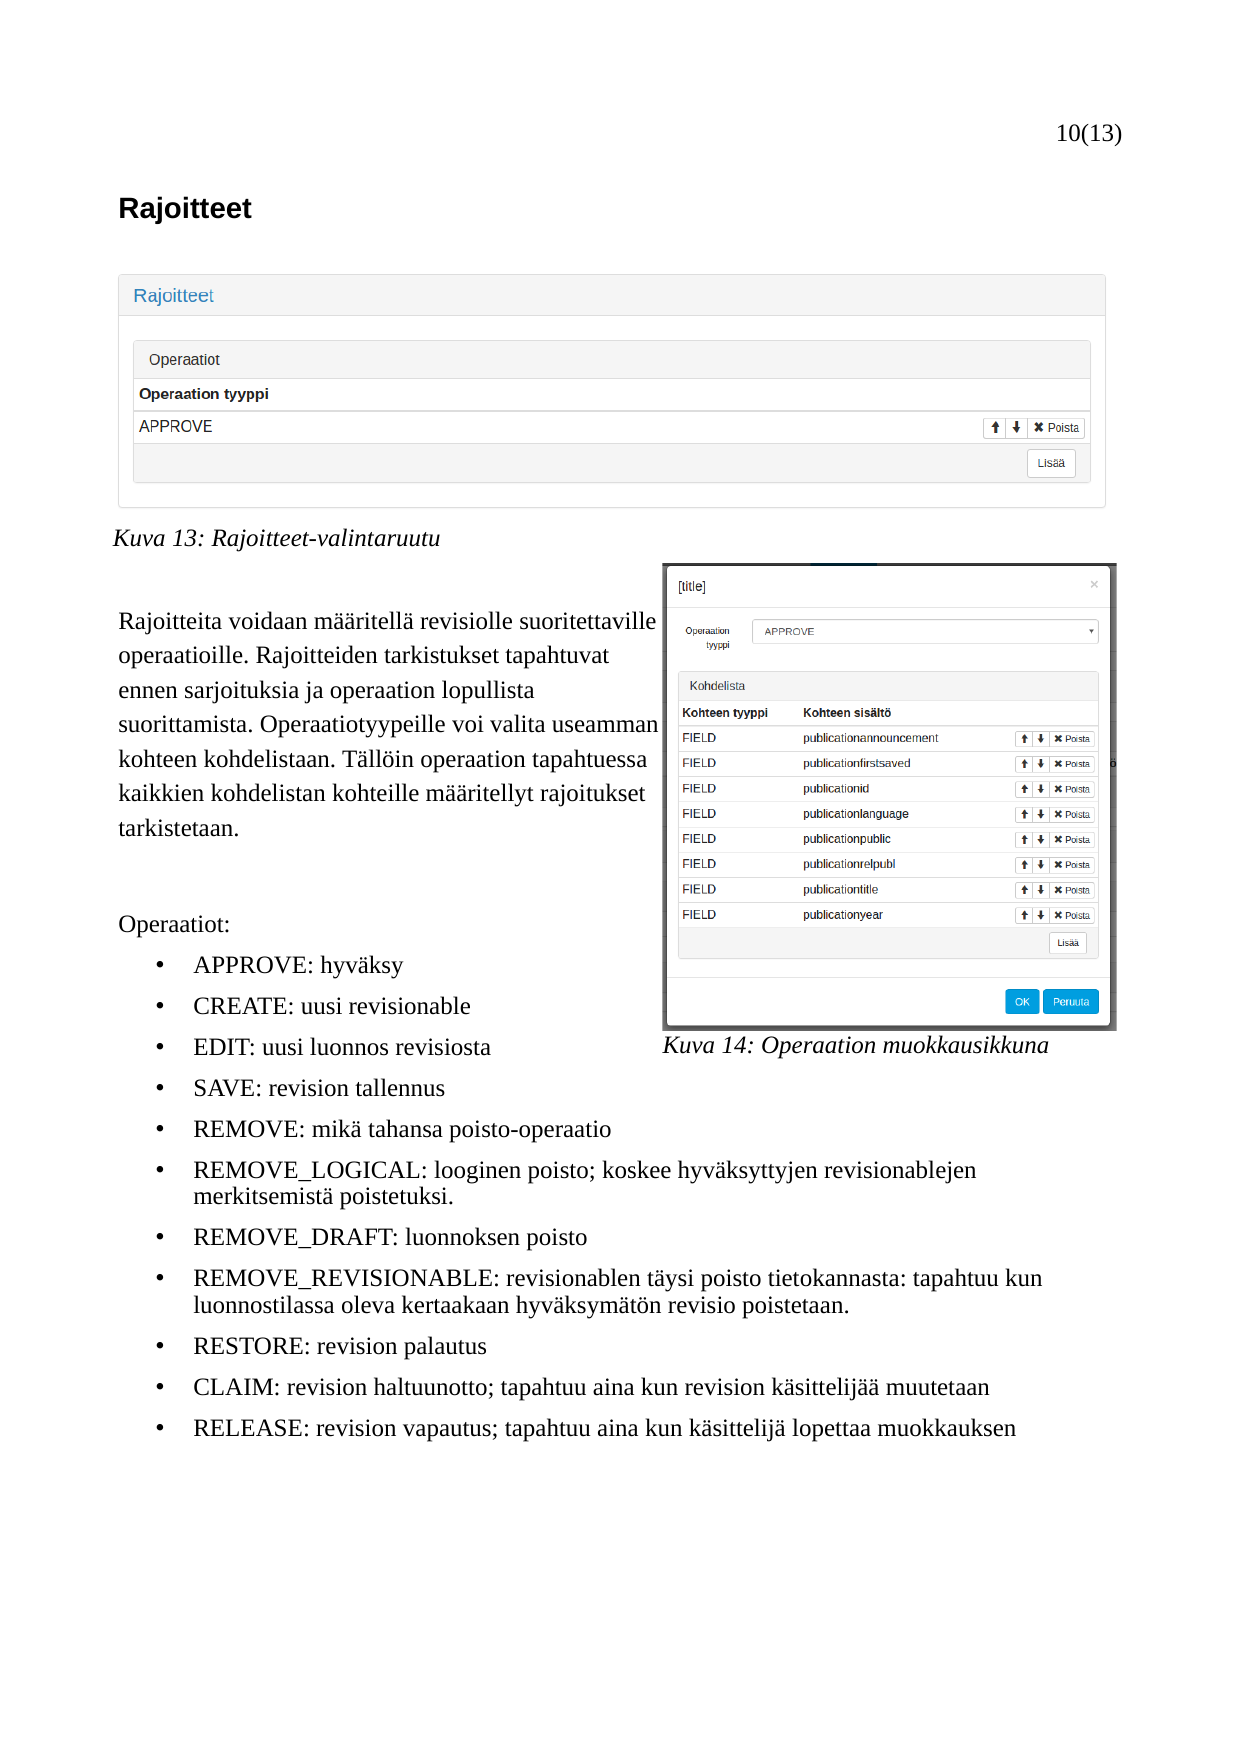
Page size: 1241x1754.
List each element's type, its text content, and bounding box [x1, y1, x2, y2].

list REMOVE_REVISIONABLE: revisionablen täysi poisto tietokannasta: tapahtuu kun luonnostilassa oleva kertaakaan hyväksymätön revisio poistetaan. [156, 1266, 1122, 1318]
text Kuva 14: Operaation muokkausikkuna [662, 1031, 1117, 1059]
subtitle Rajoitteet [118, 191, 1122, 225]
list EDIT: uusi luonnos revisiosta [156, 1034, 1122, 1060]
list REMOVE_DRAFT: luonnoksen poisto [156, 1224, 1122, 1251]
list CLAIM: revision haltuunotto; tapahtuu aina kun revision käsittelijää muutetaan [156, 1374, 1122, 1401]
list CREATE: uusi revisionable [156, 993, 662, 1019]
list RELEASE: revision vapautus; tapahtuu aina kun käsittelijä lopettaa muokkauksen [156, 1415, 1122, 1442]
text Kuva 13: Rajoitteet-valintaruutu [113, 523, 1117, 552]
list RESTORE: revision palautus [156, 1333, 1122, 1359]
list APPROVE: hyväksy [156, 952, 662, 978]
text Operaatiot: [118, 911, 662, 937]
picture [112, 273, 1117, 523]
text Rajoitteita voidaan määritellä revisiolle suoritettaville operaatioille. Rajoitteiden tarkistukset tapahtuvat ennen sarjoituksia ja operaation lopullista suorittamista. Operaatiotyypeille voi valita useamman kohteen kohdelistaan. Tällöin operaation tapahtuessa kaikkien kohdelistan kohteille määritellyt rajoitukset tarkistetaan. [118, 606, 662, 841]
list SAVE: revision tallennus [156, 1075, 1122, 1101]
list REMOVE_LOGICAL: looginen poisto; koskee hyväksyttyjen revisionablejen merkitsemistä poistetuksi. [156, 1157, 1122, 1210]
list REMOVE: mikä tahansa poisto-operaatio [156, 1116, 1122, 1142]
picture [662, 563, 1117, 1031]
